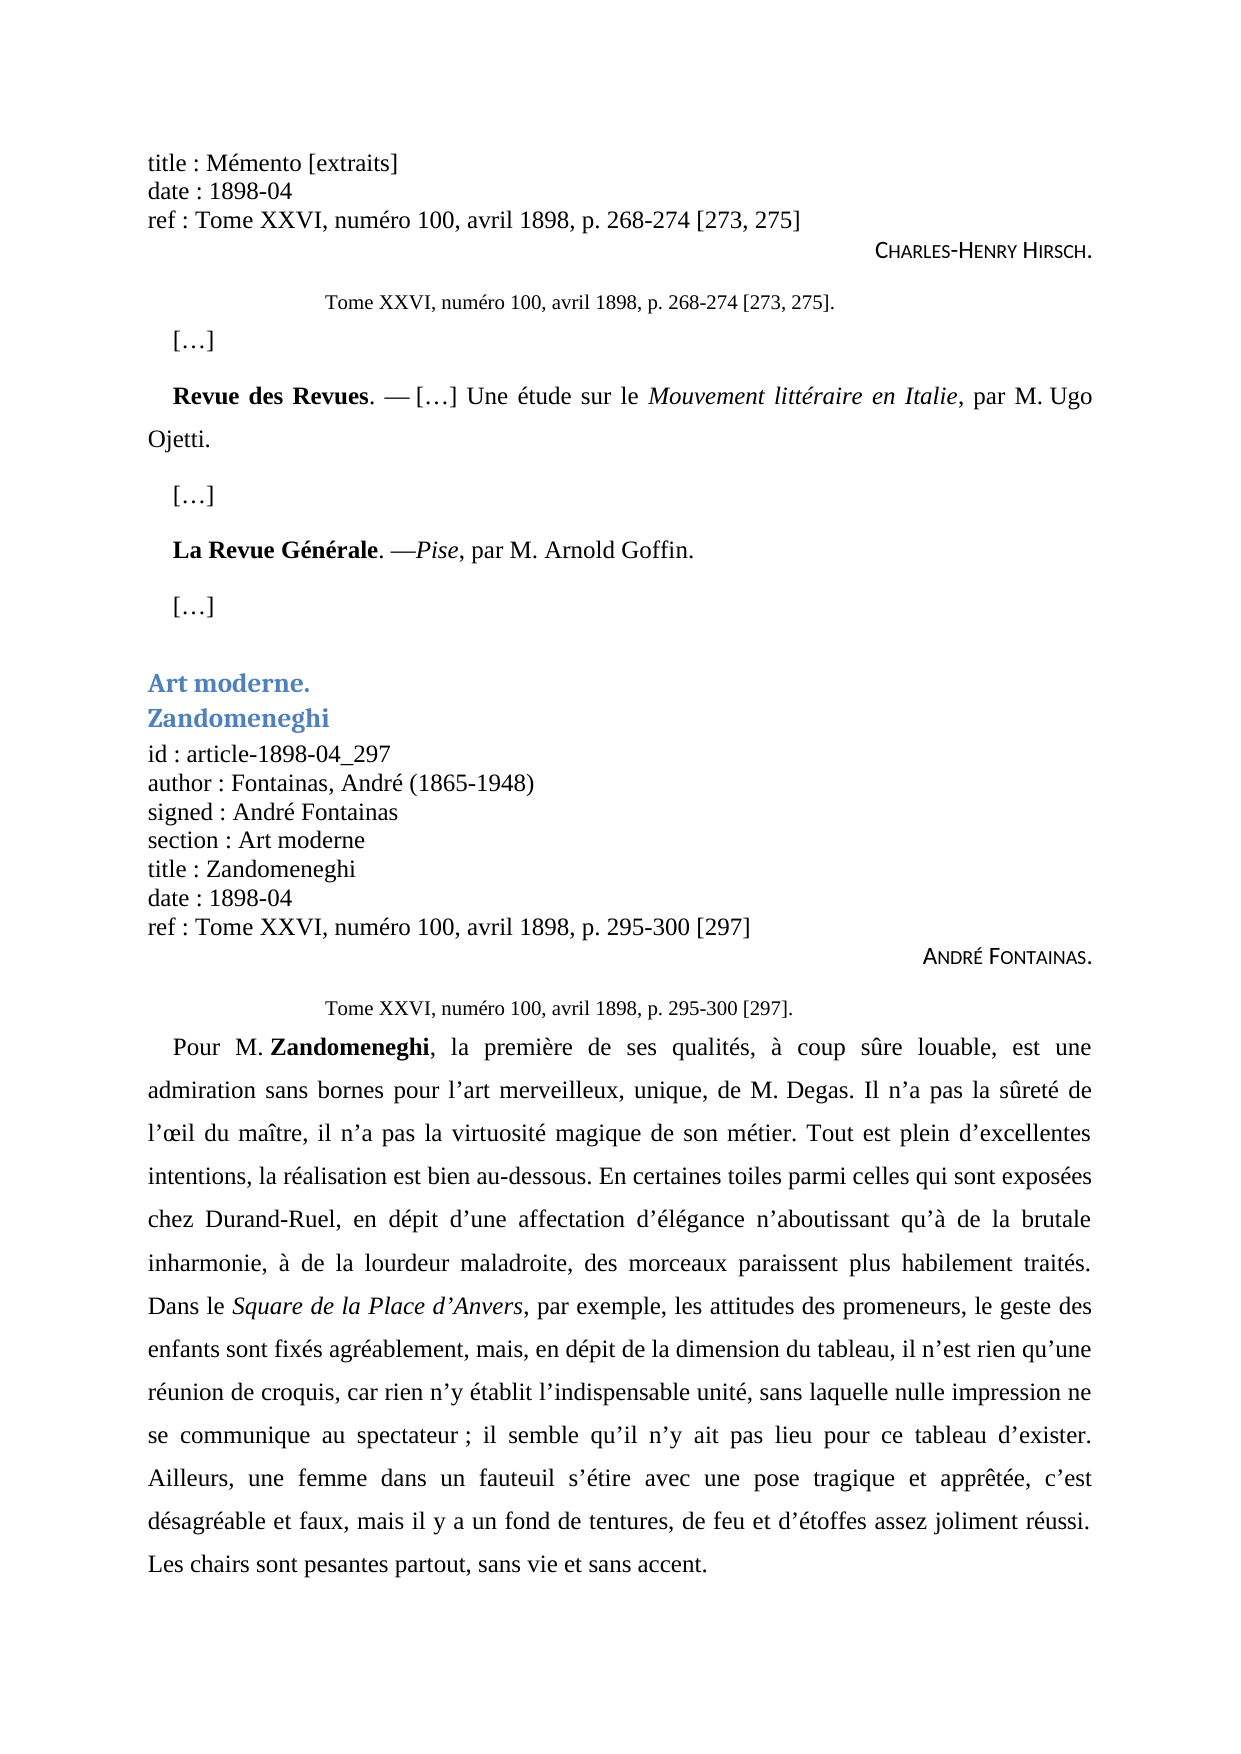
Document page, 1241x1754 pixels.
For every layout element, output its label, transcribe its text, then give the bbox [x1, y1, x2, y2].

text Revue des Revues. — […] Une étude sur le Mouvement littéraire en Italie, par M. Ugo Ojetti. [148, 381, 1093, 453]
text signed : André Fontainas [148, 797, 1093, 825]
text id : article-1898-04_297 [148, 739, 1093, 768]
text Charles-Henry Hirsch. [148, 234, 1093, 264]
text ref : Tome XXVI, numéro 100, avril 1898, p. 295-300 [297] [148, 912, 1093, 940]
text […] [148, 326, 1093, 354]
text date : 1898-04 [148, 176, 1093, 205]
text title : Mémento [extraits] [148, 148, 1093, 176]
text date : 1898-04 [148, 883, 1093, 912]
text section : Art moderne [148, 825, 1093, 854]
text La Revue Générale. —Pise, par M. Arnold Goffin. [148, 536, 1093, 564]
text Pour M. Zandomeneghi, la première de ses qualités, à coup sûre louable, est une admiration sans bornes pour l’art merveilleux, unique, de M. Degas. Il n’a pas la sûreté de l’œil du maître, il n’a pas la virtuosité magique de son métier. Tout est plein d’excellentes intentions, la réalisation est bien au-dessous. En certaines toiles parmi celles qui sont exposées chez Durand-Ruel, en dépit d’une affectation d’élégance n’aboutissant qu’à de la brutale inharmonie, à de la lourdeur maladroite, des morceaux paraissent plus habilement traités. Dans le Square de la Place d’Anvers, par exemple, les attitudes des promeneurs, le geste des enfants sont fixés agréablement, mais, en dépit de la dimension du tableau, il n’est rien qu’une réunion de croquis, car rien n’y établit l’indispensable unité, sans laquelle nulle impression ne se communique au spectateur ; il semble qu’il n’y ait pas lieu pour ce tableau d’exister. Ailleurs, une femme dans un fauteuil s’étire avec une pose tragique et apprêtée, c’est désagréable et faux, mais il y a un fond de tentures, de feu et d’étoffes assez joliment réussi. Les chairs sont pesantes partout, sans vie et sans accent. [148, 1032, 1093, 1578]
text Tome XXVI, numéro 100, avril 1898, p. 268-274 [273, 275]. [325, 290, 1093, 314]
text André Fontainas. [148, 940, 1093, 971]
text author : Fontainas, André (1865-1948) [148, 768, 1093, 797]
text ref : Tome XXVI, numéro 100, avril 1898, p. 268-274 [273, 275] [148, 205, 1093, 234]
text title : Zandomeneghi [148, 854, 1093, 883]
text […] [148, 591, 1093, 620]
text […] [148, 480, 1093, 509]
text Tome XXVI, numéro 100, avril 1898, p. 295-300 [297]. [325, 996, 1093, 1020]
subtitle Art moderne. Zandomeneghi [148, 668, 1093, 734]
